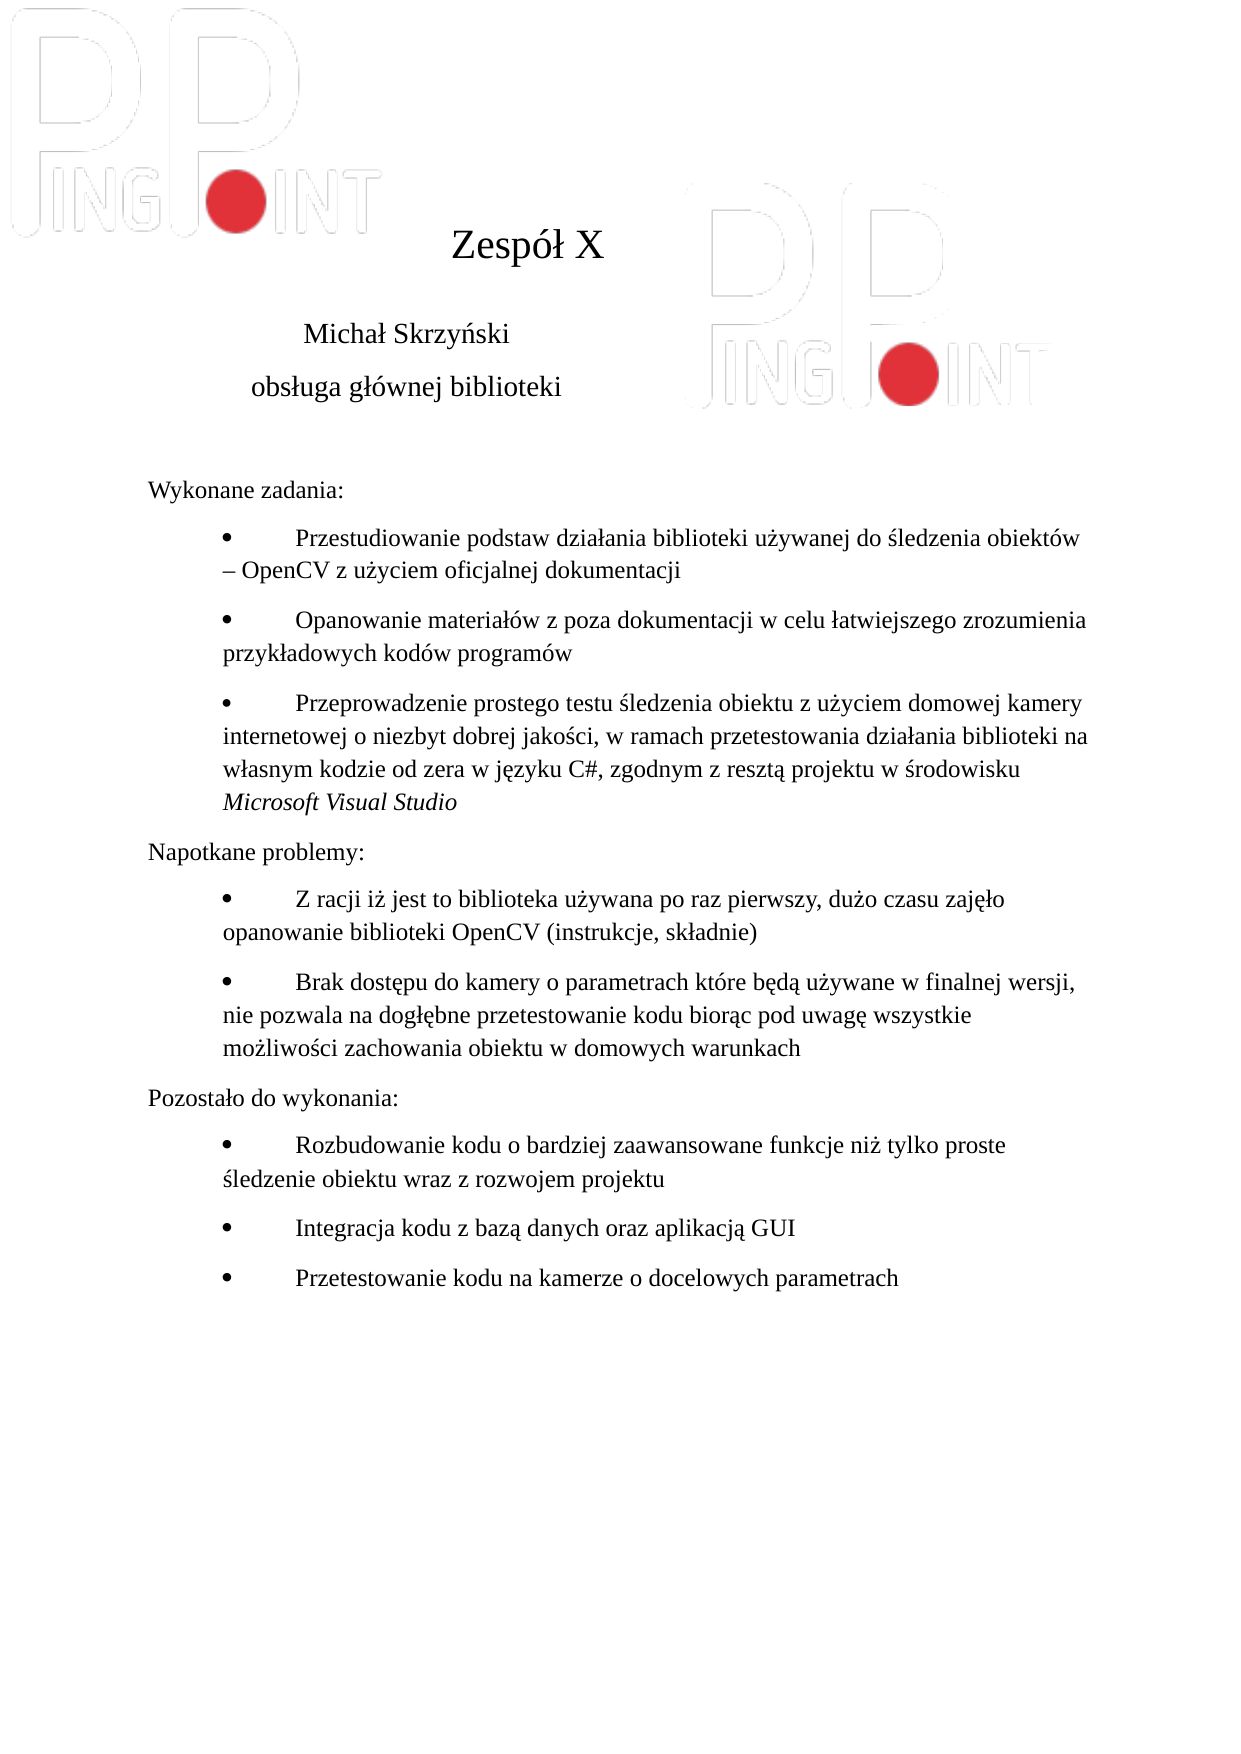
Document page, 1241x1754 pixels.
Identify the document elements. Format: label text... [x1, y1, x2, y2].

text Michał Skrzyński [148, 287, 683, 350]
list Przeprowadzenie prostego testu śledzenia obiektu z użyciem domowej kamery internetowej o niezbyt dobrej jakości, w ramach przetestowania działania biblioteki na własnym kodzie od zera w języku C#, zgodnym z resztą projektu w środowisku Microsoft Visual Studio [223, 688, 1093, 816]
list Z racji iż jest to biblioteka używana po raz pierwszy, dużo czasu zajęło opanowanie biblioteki OpenCV (instrukcje, składnie) [223, 884, 1093, 946]
list Przestudiowanie podstaw działania biblioteki używanej do śledzenia obiektów – OpenCV z użyciem oficjalnej dokumentacji [223, 523, 1093, 584]
list Rozbudowanie kodu o bardziej zaawansowane funkcje niż tylko proste śledzenie obiektu wraz z rozwojem projektu [223, 1131, 1093, 1192]
list Brak dostępu do kamery o parametrach które będą używane w finalnej wersji, nie pozwala na dogłębne przetestowanie kodu biorąc pod uwagę wszystkie możliwości zachowania obiektu w domowych warunkach [223, 967, 1093, 1062]
list Integracja kodu z bazą danych oraz aplikacją GUI [223, 1213, 1093, 1242]
list Opanowanie materiałów z poza dokumentacji w celu łatwiejszego zrozumienia przykładowych kodów programów [223, 605, 1093, 667]
text [1038, 369, 1093, 403]
picture [683, 183, 1053, 409]
list Przetestowanie kodu na kamerze o docelowych parametrach [223, 1263, 1093, 1292]
text [870, 287, 1093, 350]
text Zespół X [148, 219, 683, 267]
picture [0, 0, 390, 250]
text [965, 219, 1093, 267]
text Napotkane problemy: [148, 837, 1093, 866]
text Wykonane zadania: [148, 475, 1093, 504]
text Pozostało do wykonania: [148, 1083, 1093, 1112]
text obsługa głównej biblioteki [148, 369, 685, 403]
